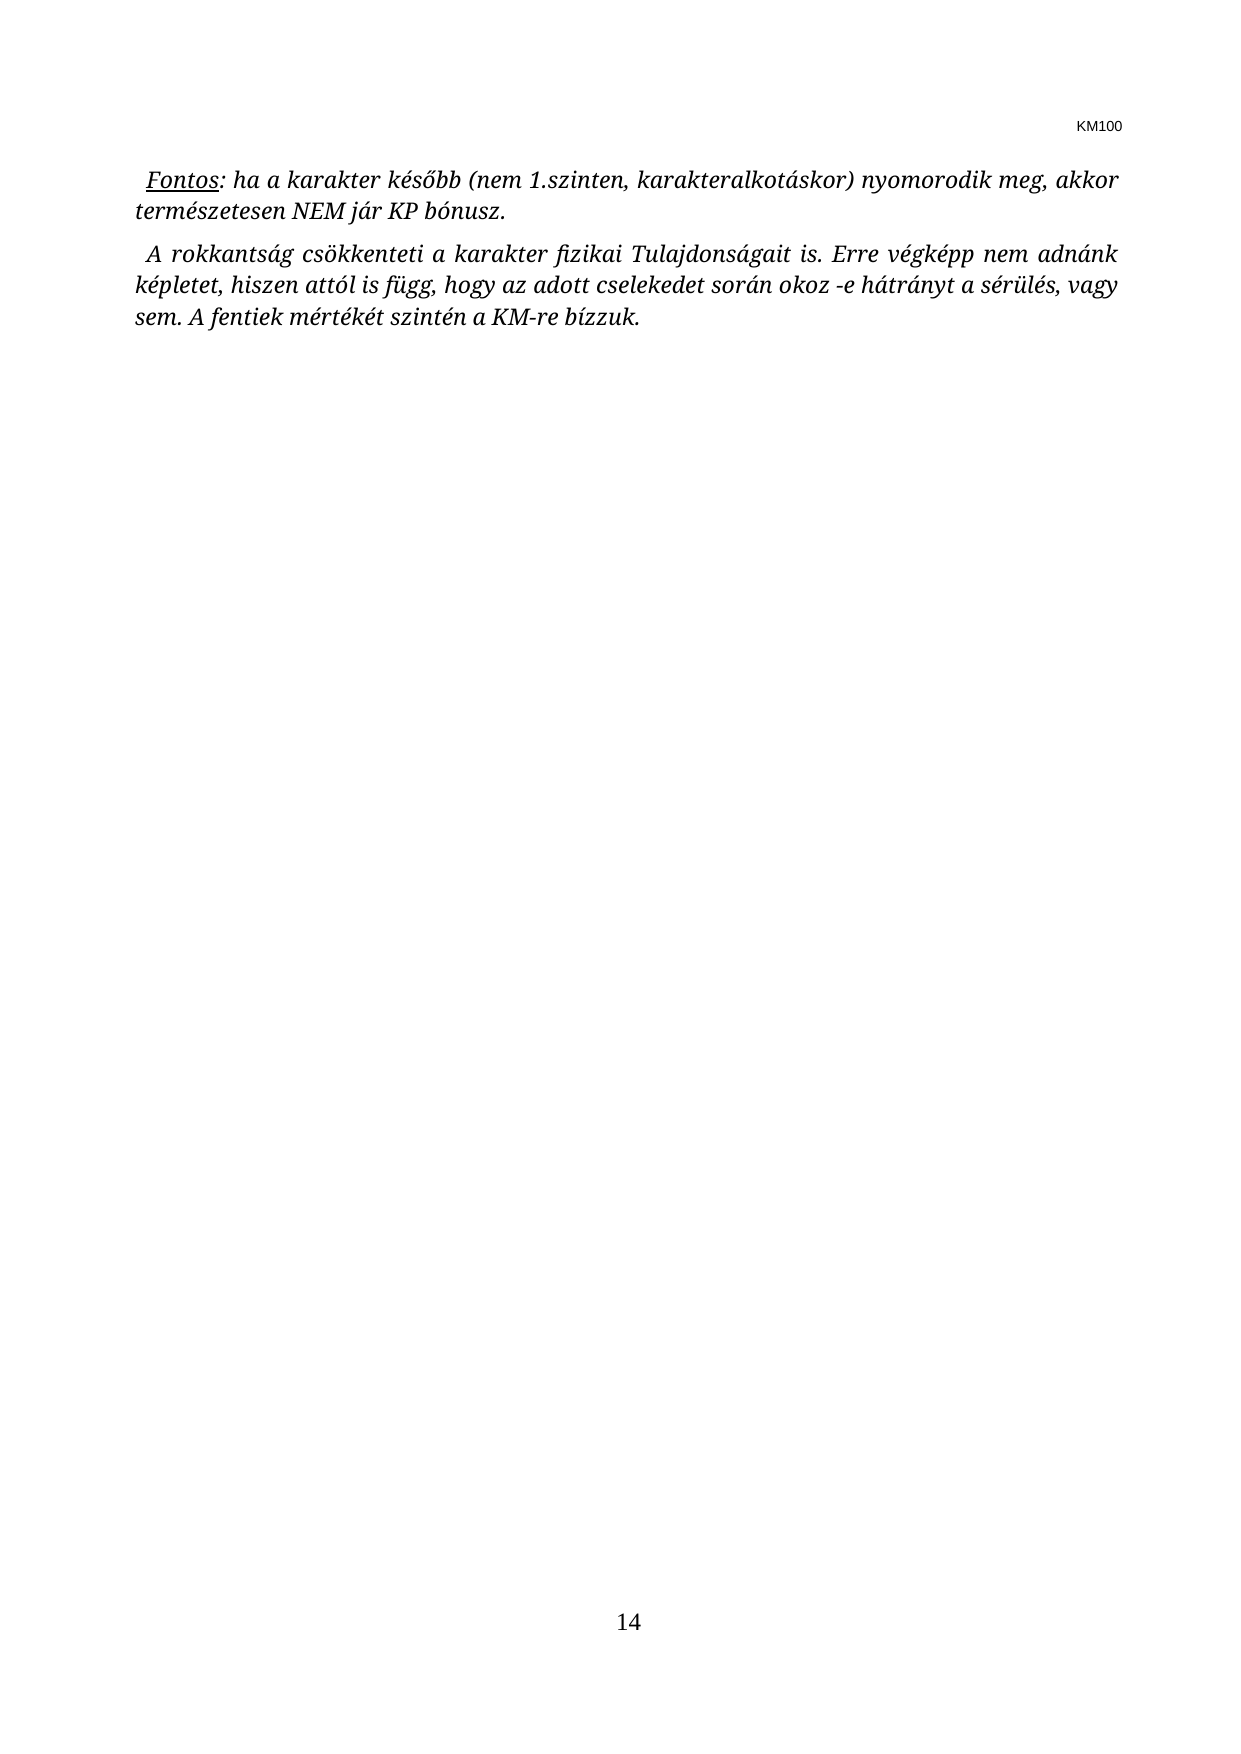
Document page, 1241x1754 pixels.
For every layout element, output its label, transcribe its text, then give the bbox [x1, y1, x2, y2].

text Fontos: ha a karakter később (nem 1.szinten, karakteralkotáskor) nyomorodik meg, akkor természetesen NEM jár KP bónusz. [134, 164, 1122, 226]
text A rokkantság csökkenteti a karakter fizikai Tulajdonságait is. Erre végképp nem adnánk képletet, hiszen attól is függ, hogy az adott cselekedet során okoz -e hátrányt a sérülés, vagy sem. A fentiek mértékét szintén a KM-re bízzuk. [134, 238, 1122, 332]
